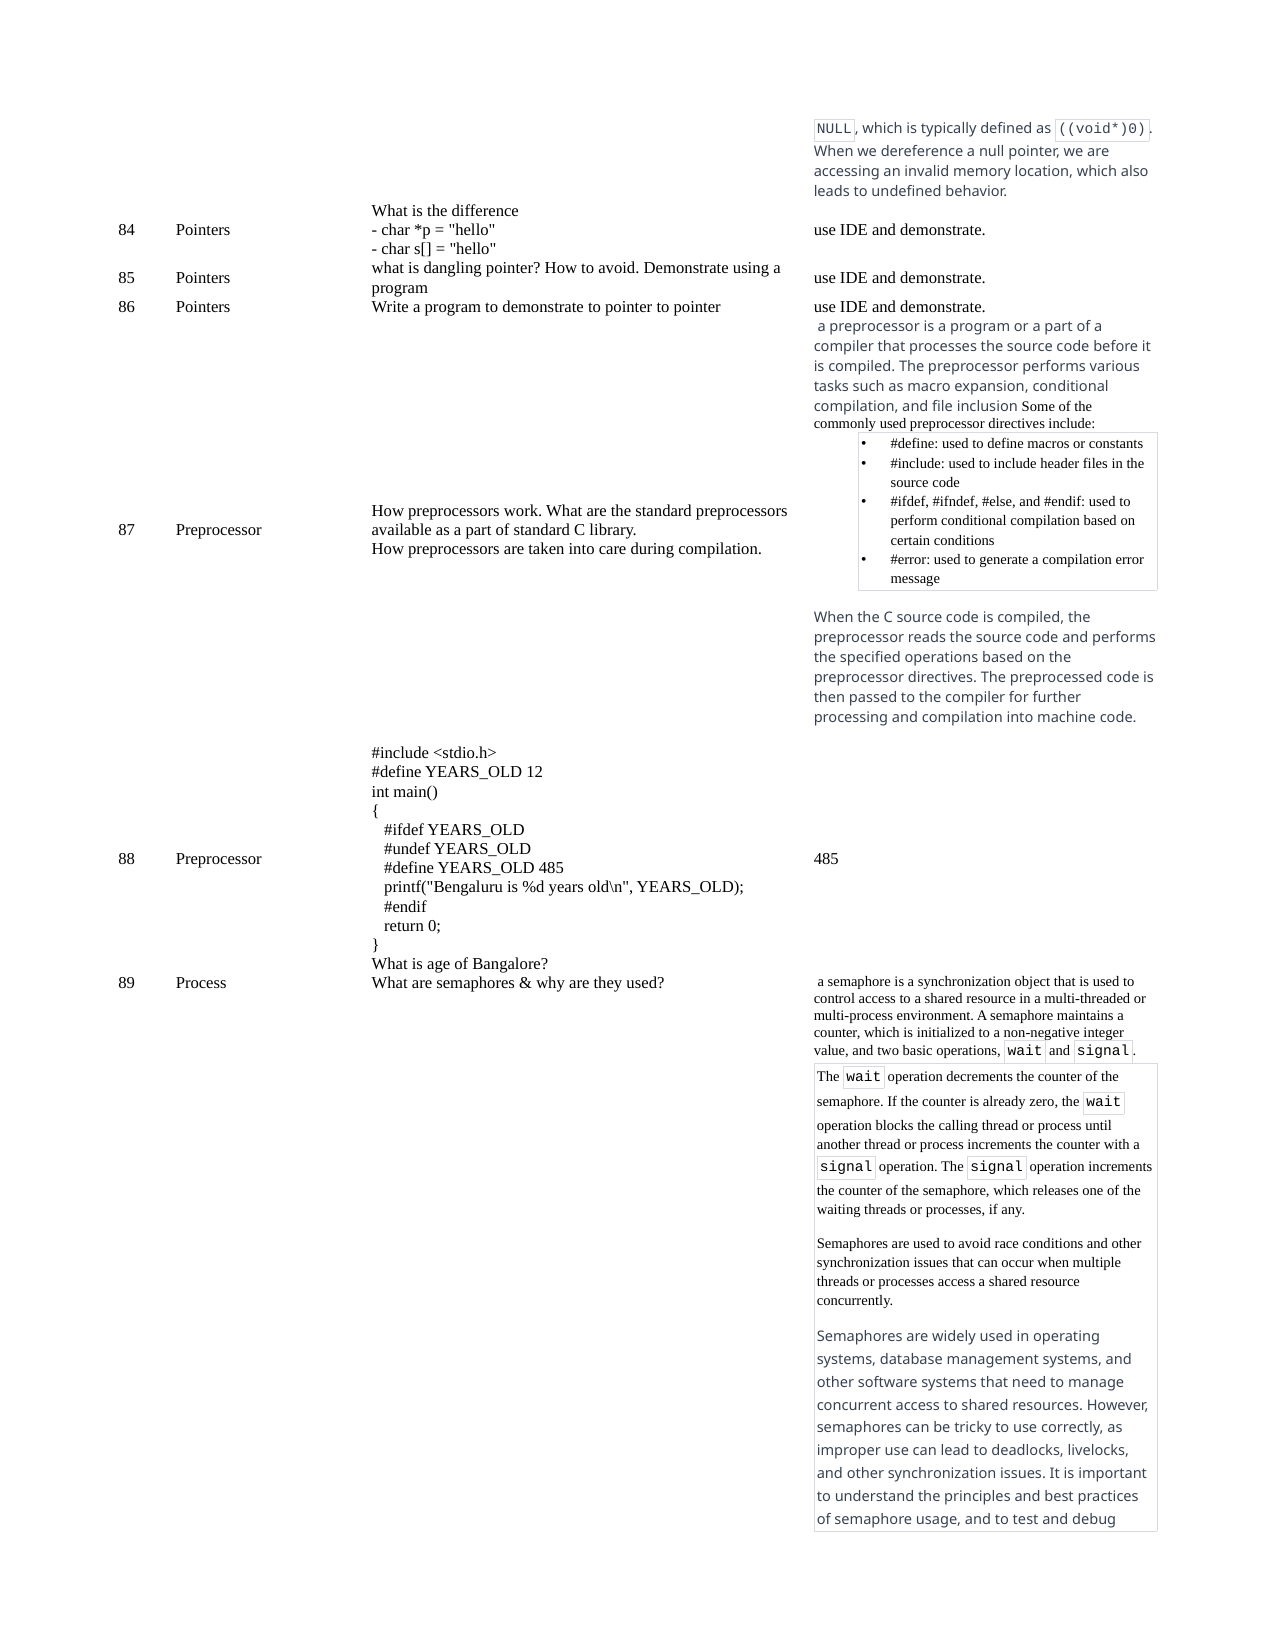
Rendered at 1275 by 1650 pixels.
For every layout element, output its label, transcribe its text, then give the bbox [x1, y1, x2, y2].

table_cell Preprocessor [176, 316, 371, 743]
table_cell Write a program to demonstrate to pointer to pointer [371, 297, 813, 316]
table_cell [176, 118, 371, 201]
table_cell The wait operation decrements the counter of the semaphore. If the counter is already zero, the wait operation blocks the calling thread or process until another thread or process increments the counter with a signal operation. The signal operation increments the counter of the semaphore, which releases one of the waiting threads or processes, if any. Semaphores are used to avoid race conditions and other synchronization issues that can occur when multiple threads or processes access a shared resource concurrently. Semaphores are widely used in operating systems, database management systems, and other software systems that need to manage concurrent access to shared resources. However, semaphores can be tricky to use correctly, as improper use can lead to deadlocks, livelocks, and other synchronization issues. It is important to understand the principles and best practices of semaphore usage, and to test and debug [815, 1064, 1157, 1531]
table_cell Pointers [176, 297, 371, 316]
table_cell what is dangling pointer? How to avoid. Demonstrate using a program [371, 258, 813, 297]
table_cell Pointers [176, 201, 371, 258]
table_cell 87 [118, 316, 176, 743]
table_cell [118, 118, 176, 201]
table_cell use IDE and demonstrate. [814, 258, 1157, 297]
table_cell What are semaphores & why are they used? [371, 973, 813, 1531]
table_cell a preprocessor is a program or a part of a compiler that processes the source code before it is compiled. The preprocessor performs various tasks such as macro expansion, conditional compilation, and file inclusion Some of the commonly used preprocessor directives include: #define: used to define macros or constants #include: used to include header files in the source code #ifdef, #ifndef, #else, and #endif: used to perform conditional compilation based on certain conditions #error: used to generate a compilation error message When the C source code is compiled, the preprocessor reads the source code and performs the specified operations based on the preprocessor directives. The preprocessed code is then passed to the compiler for further processing and compilation into machine code. [814, 316, 1157, 743]
table_cell #include <stdio.h> #define YEARS_OLD 12 int main() { #ifdef YEARS_OLD #undef YEARS_OLD #define YEARS_OLD 485 printf("Bengaluru is %d years old\n", YEARS_OLD); #endif return 0; } What is age of Bangalore? [371, 743, 813, 973]
table_cell use IDE and demonstrate. [814, 201, 1157, 258]
table_cell 86 [118, 297, 176, 316]
table_cell [371, 118, 813, 201]
table_cell Pointers [176, 258, 371, 297]
table_cell Process [176, 973, 371, 1531]
table_cell NULL, which is typically defined as ((void*)0). When we dereference a null pointer, we are accessing an invalid memory location, which also leads to undefined behavior. [814, 118, 1157, 201]
table_cell 84 [118, 201, 176, 258]
table_cell 89 [118, 973, 176, 1531]
table_cell use IDE and demonstrate. [814, 297, 1157, 316]
table_cell 485 [814, 743, 1157, 973]
table_cell Preprocessor [176, 743, 371, 973]
table_cell 88 [118, 743, 176, 973]
table_cell a semaphore is a synchronization object that is used to control access to a shared resource in a multi-threaded or multi-process environment. A semaphore maintains a counter, which is initialized to a non-negative integer value, and two basic operations, wait and signal. [814, 973, 1157, 1063]
table_cell 85 [118, 258, 176, 297]
table_cell How preprocessors work. What are the standard preprocessors available as a part of standard C library. How preprocessors are taken into care during compilation. [371, 316, 813, 743]
table_cell What is the difference - char *p = "hello" - char s[] = "hello" [371, 201, 813, 258]
